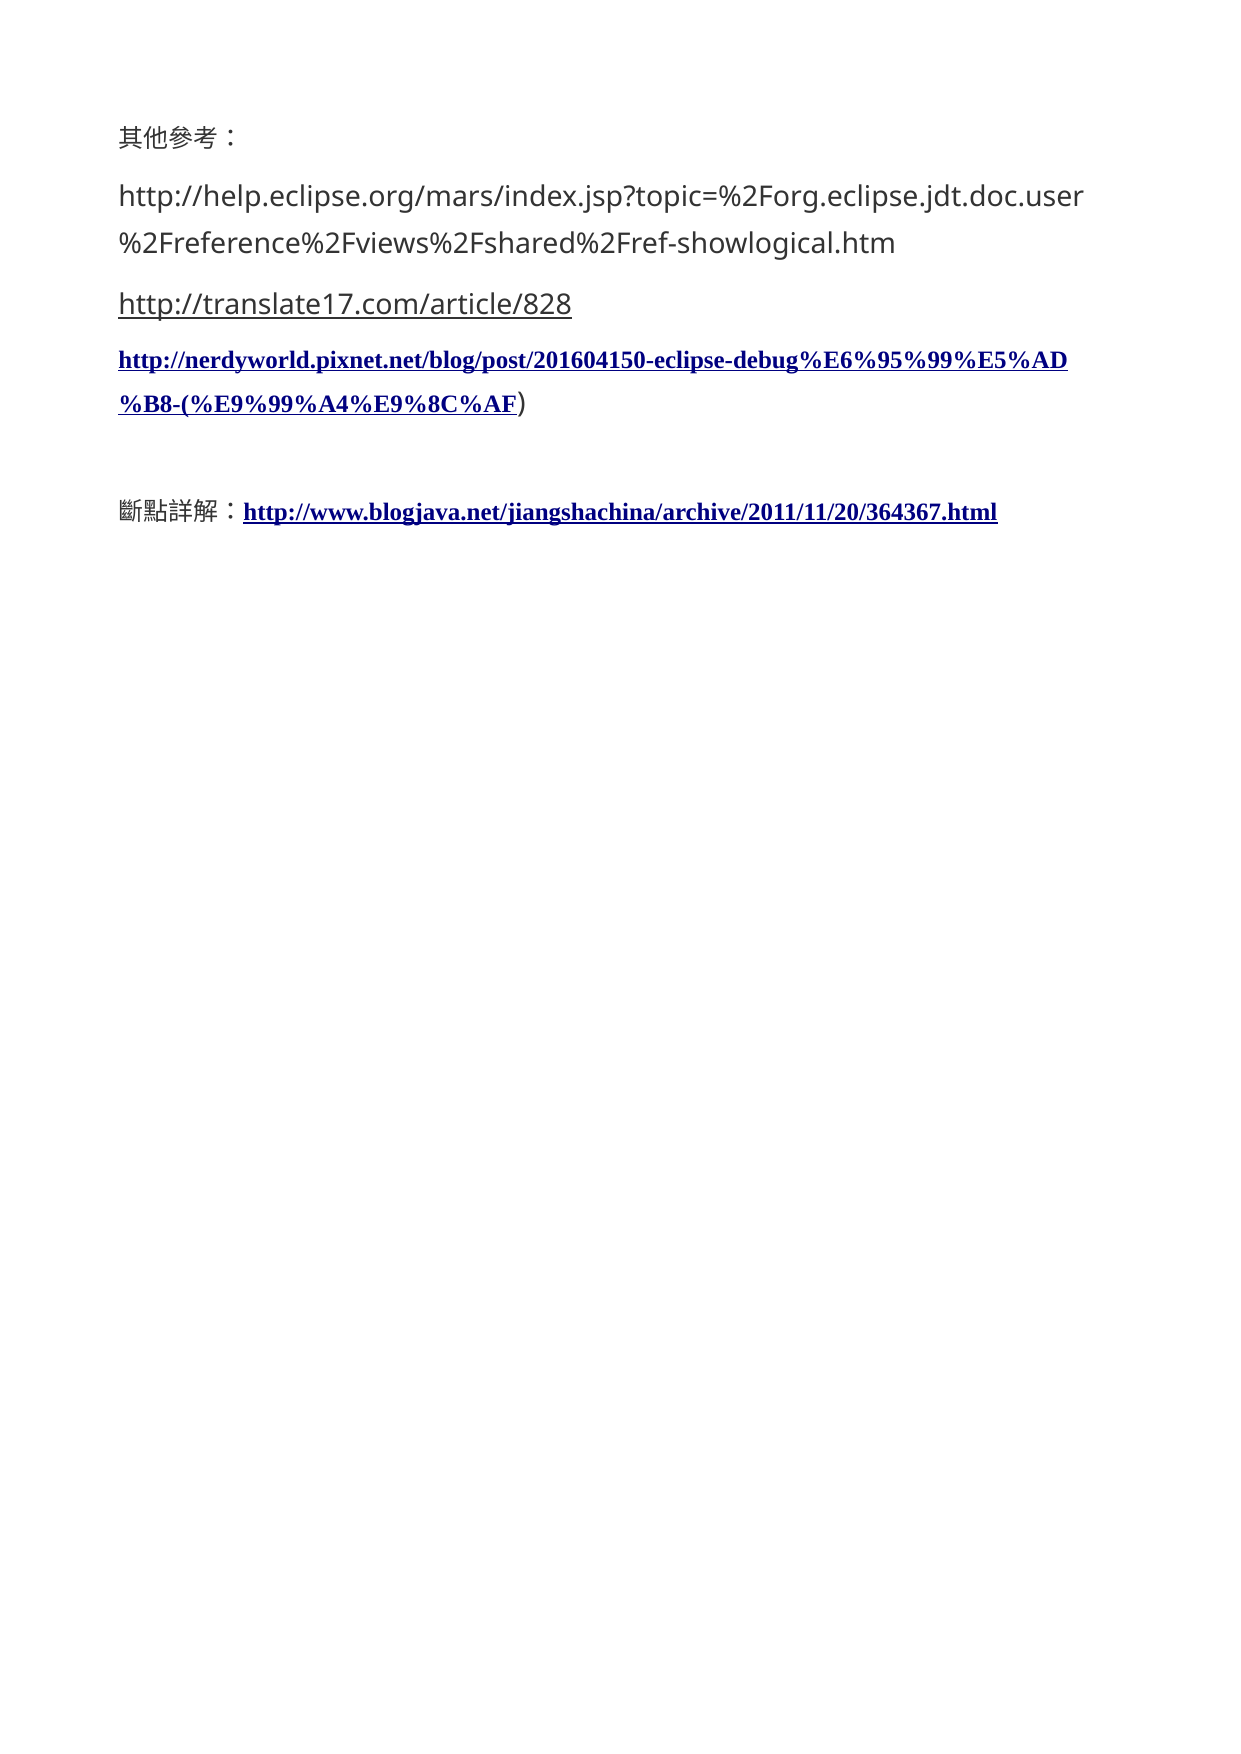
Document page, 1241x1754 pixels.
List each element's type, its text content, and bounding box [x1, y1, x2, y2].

text http://translate17.com/article/828 [118, 284, 1122, 323]
text http://nerdyworld.pixnet.net/blog/post/201604150-eclipse-debug%E6%95%99%E5%AD%B8-(%E9%99%A4%E9%8C%AF) [118, 345, 1122, 420]
text 斷點詳解：http://www.blogjava.net/jiangshachina/archive/2011/11/20/364367.html [118, 492, 1122, 528]
text http://help.eclipse.org/mars/index.jsp?topic=%2Forg.eclipse.jdt.doc.user%2Freference%2Fviews%2Fshared%2Fref-showlogical.htm [118, 176, 1122, 262]
text 其他參考： [118, 118, 1122, 154]
